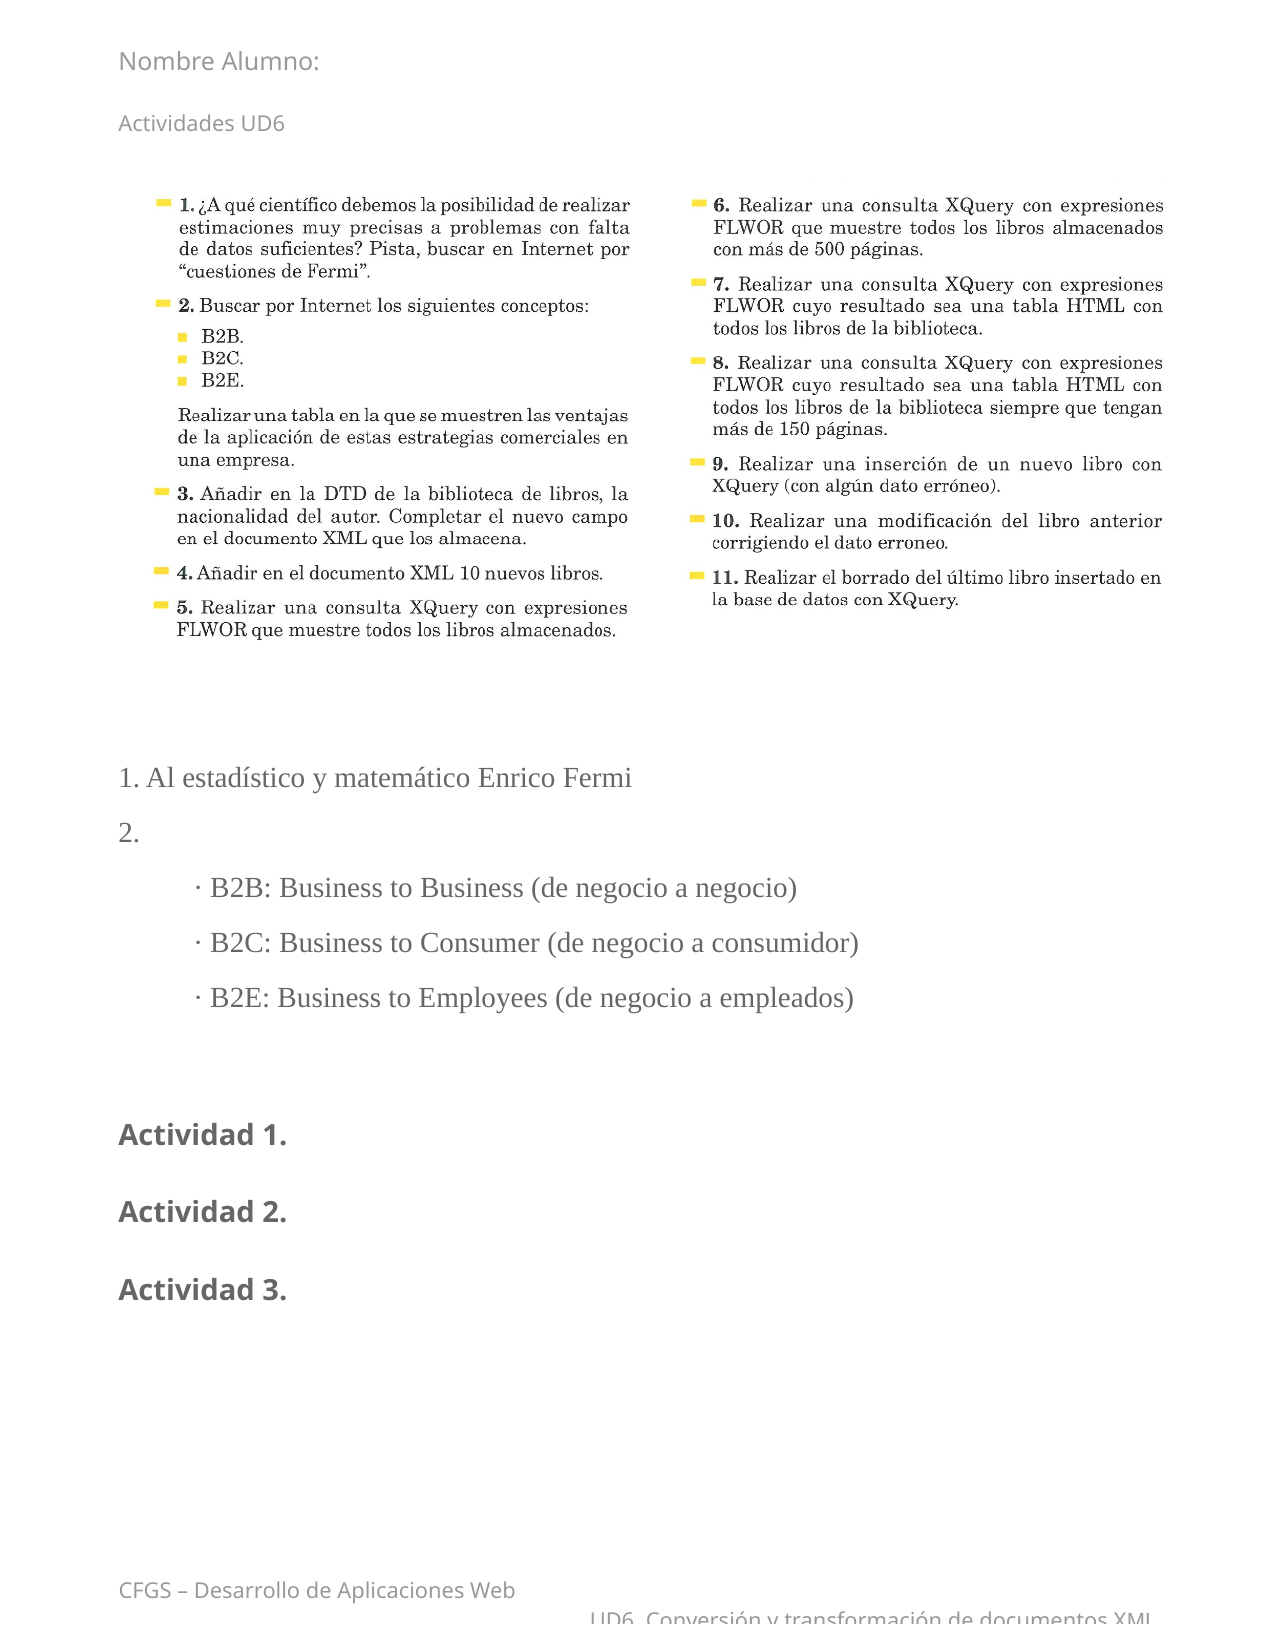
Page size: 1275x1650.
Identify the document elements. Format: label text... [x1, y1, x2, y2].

text 1. Al estadístico y matemático Enrico Fermi [118, 761, 1157, 794]
text · B2E: Business to Employees (de negocio a empleados) [118, 980, 1157, 1013]
subtitle Actividad 2. [118, 1192, 1157, 1231]
picture [136, 176, 1176, 661]
subtitle Actividad 3. [118, 1269, 1157, 1308]
text 2. [118, 815, 1157, 849]
subtitle Actividad 1. [118, 1114, 1157, 1154]
text · B2C: Business to Consumer (de negocio a consumidor) [118, 925, 1157, 958]
text · B2B: Business to Business (de negocio a negocio) [118, 870, 1157, 904]
